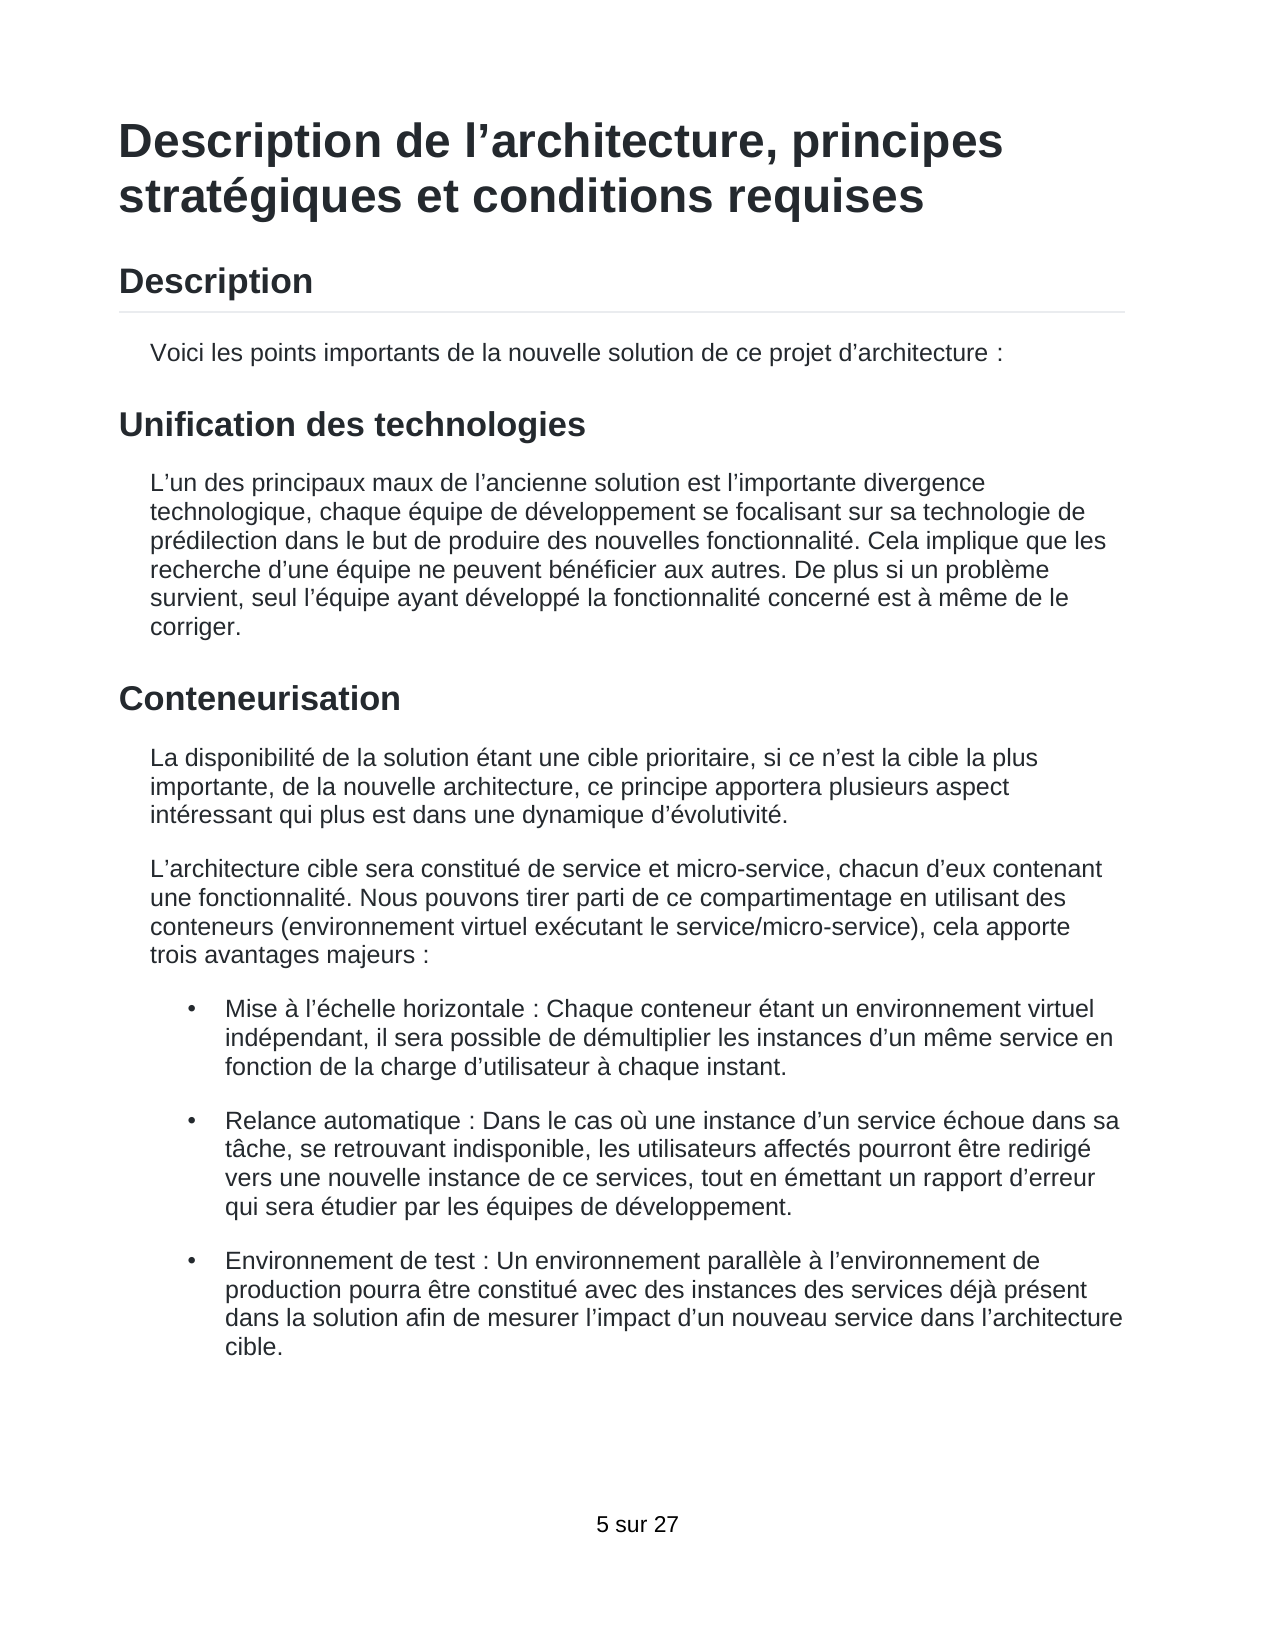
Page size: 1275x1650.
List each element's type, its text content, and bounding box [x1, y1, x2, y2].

text Voici les points importants de la nouvelle solution de ce projet d’architecture : [150, 338, 1125, 366]
list Mise à l’échelle horizontale : Chaque conteneur étant un environnement virtuel indépendant, il sera possible de démultiplier les instances d’un même service en fonction de la charge d’utilisateur à chaque instant. [187, 994, 1125, 1081]
list Relance automatique : Dans le cas où une instance d’un service échoue dans sa tâche, se retrouvant indisponible, les utilisateurs affectés pourront être redirigé vers une nouvelle instance de ce services, tout en émettant un rapport d’erreur qui sera étudier par les équipes de développement. [187, 1106, 1125, 1221]
text L’un des principaux maux de l’ancienne solution est l’importante divergence technologique, chaque équipe de développement se focalisant sur sa technologie de prédilection dans le but de produire des nouvelles fonctionnalité. Cela implique que les recherche d’une équipe ne peuvent bénéficier aux autres. De plus si un problème survient, seul l’équipe ayant développé la fonctionnalité concerné est à même de le corriger. [150, 468, 1125, 641]
list Environnement de test : Un environnement parallèle à l’environnement de production pourra être constitué avec des instances des services déjà présent dans la solution afin de mesurer l’impact d’un nouveau service dans l’architecture cible. [187, 1246, 1125, 1361]
text L’architecture cible sera constitué de service et micro-service, chacun d’eux contenant une fonctionnalité. Nous pouvons tirer parti de ce compartimentage en utilisant des conteneurs (environnement virtuel exécutant le service/micro-service), cela apporte trois avantages majeurs : [150, 854, 1125, 969]
subtitle Conteneurisation [119, 678, 1125, 718]
subtitle Description [119, 260, 1125, 311]
text La disponibilité de la solution étant une cible prioritaire, si ce n’est la cible la plus importante, de la nouvelle architecture, ce principe apportera plusieurs aspect intéressant qui plus est dans une dynamique d’évolutivité. [150, 743, 1125, 829]
subtitle Unification des technologies [119, 404, 1125, 443]
subtitle Description de l’architecture, principes stratégiques et conditions requises [119, 112, 1125, 222]
